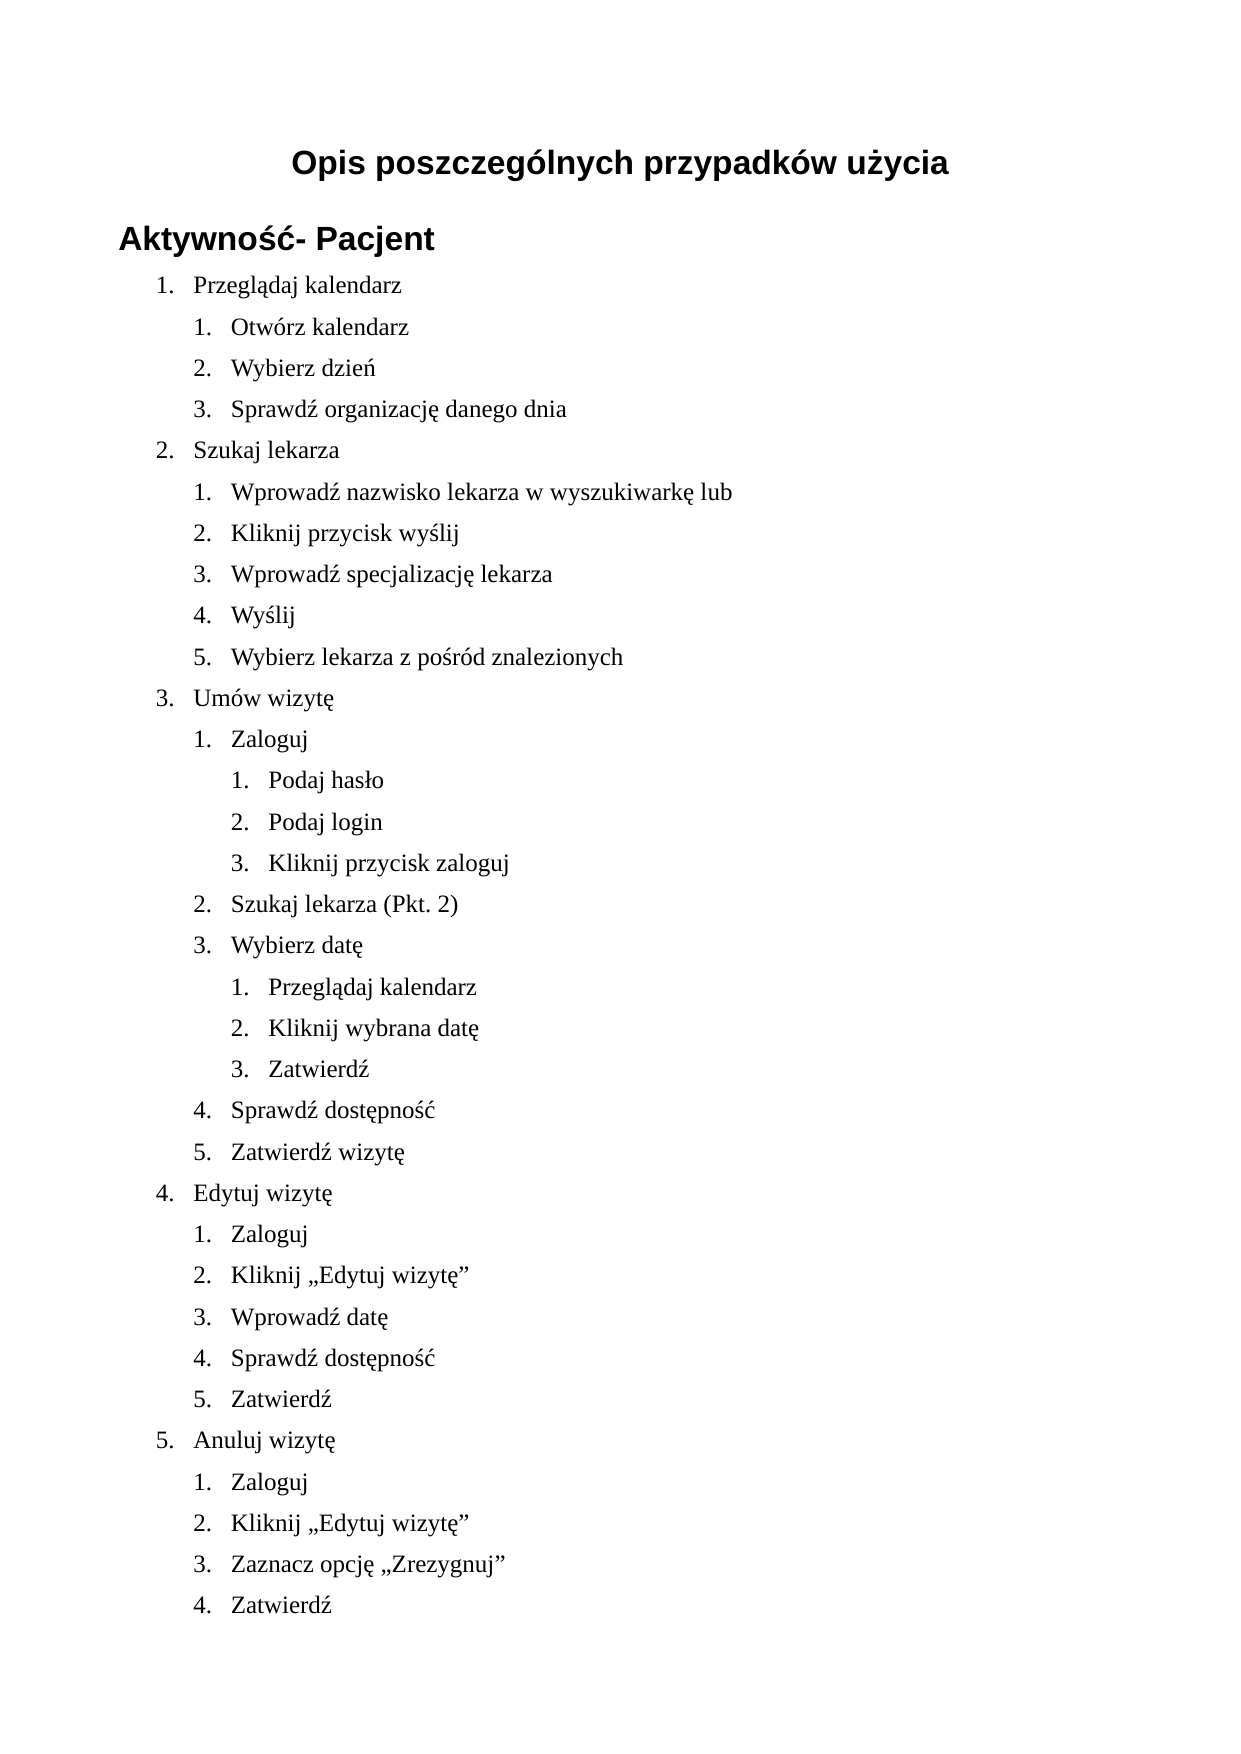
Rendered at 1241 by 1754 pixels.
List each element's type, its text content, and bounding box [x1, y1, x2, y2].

list Przeglądaj kalendarz [231, 972, 1122, 1000]
list Szukaj lekarza (Pkt. 2) [193, 889, 1122, 918]
list Podaj login [231, 807, 1122, 835]
list Edytuj wizytę [156, 1178, 1122, 1207]
subtitle Opis poszczególnych przypadków użycia [118, 143, 1122, 182]
list Szukaj lekarza [156, 435, 1122, 464]
list Zaloguj [193, 1467, 1122, 1495]
list Kliknij „Edytuj wizytę” [193, 1508, 1122, 1537]
list Sprawdź dostępność [193, 1095, 1122, 1124]
list Anuluj wizytę [156, 1425, 1122, 1454]
list Sprawdź organizację danego dnia [193, 394, 1122, 423]
list Zatwierdź [231, 1054, 1122, 1083]
list Zatwierdź wizytę [193, 1137, 1122, 1165]
list Zatwierdź [193, 1384, 1122, 1413]
subtitle Aktywność- Pacjent [118, 219, 1122, 258]
list Kliknij przycisk zaloguj [231, 848, 1122, 877]
list Podaj hasło [231, 765, 1122, 794]
list Zaznacz opcję „Zrezygnuj” [193, 1549, 1122, 1578]
list Otwórz kalendarz [193, 312, 1122, 340]
list Wprowadź datę [193, 1302, 1122, 1330]
list Zaloguj [193, 1219, 1122, 1248]
list Wybierz lekarza z pośród znalezionych [193, 642, 1122, 670]
list Sprawdź dostępność [193, 1343, 1122, 1372]
list Wyślij [193, 600, 1122, 629]
list Wybierz dzień [193, 353, 1122, 382]
list Zatwierdź [193, 1590, 1122, 1619]
list Kliknij wybrana datę [231, 1013, 1122, 1042]
list Wprowadź specjalizację lekarza [193, 559, 1122, 588]
list Kliknij „Edytuj wizytę” [193, 1260, 1122, 1289]
list Kliknij przycisk wyślij [193, 518, 1122, 547]
list Wprowadź nazwisko lekarza w wyszukiwarkę lub [193, 477, 1122, 505]
list Wybierz datę [193, 930, 1122, 959]
list Zaloguj [193, 724, 1122, 753]
list Umów wizytę [156, 683, 1122, 712]
list Przeglądaj kalendarz [156, 270, 1122, 299]
